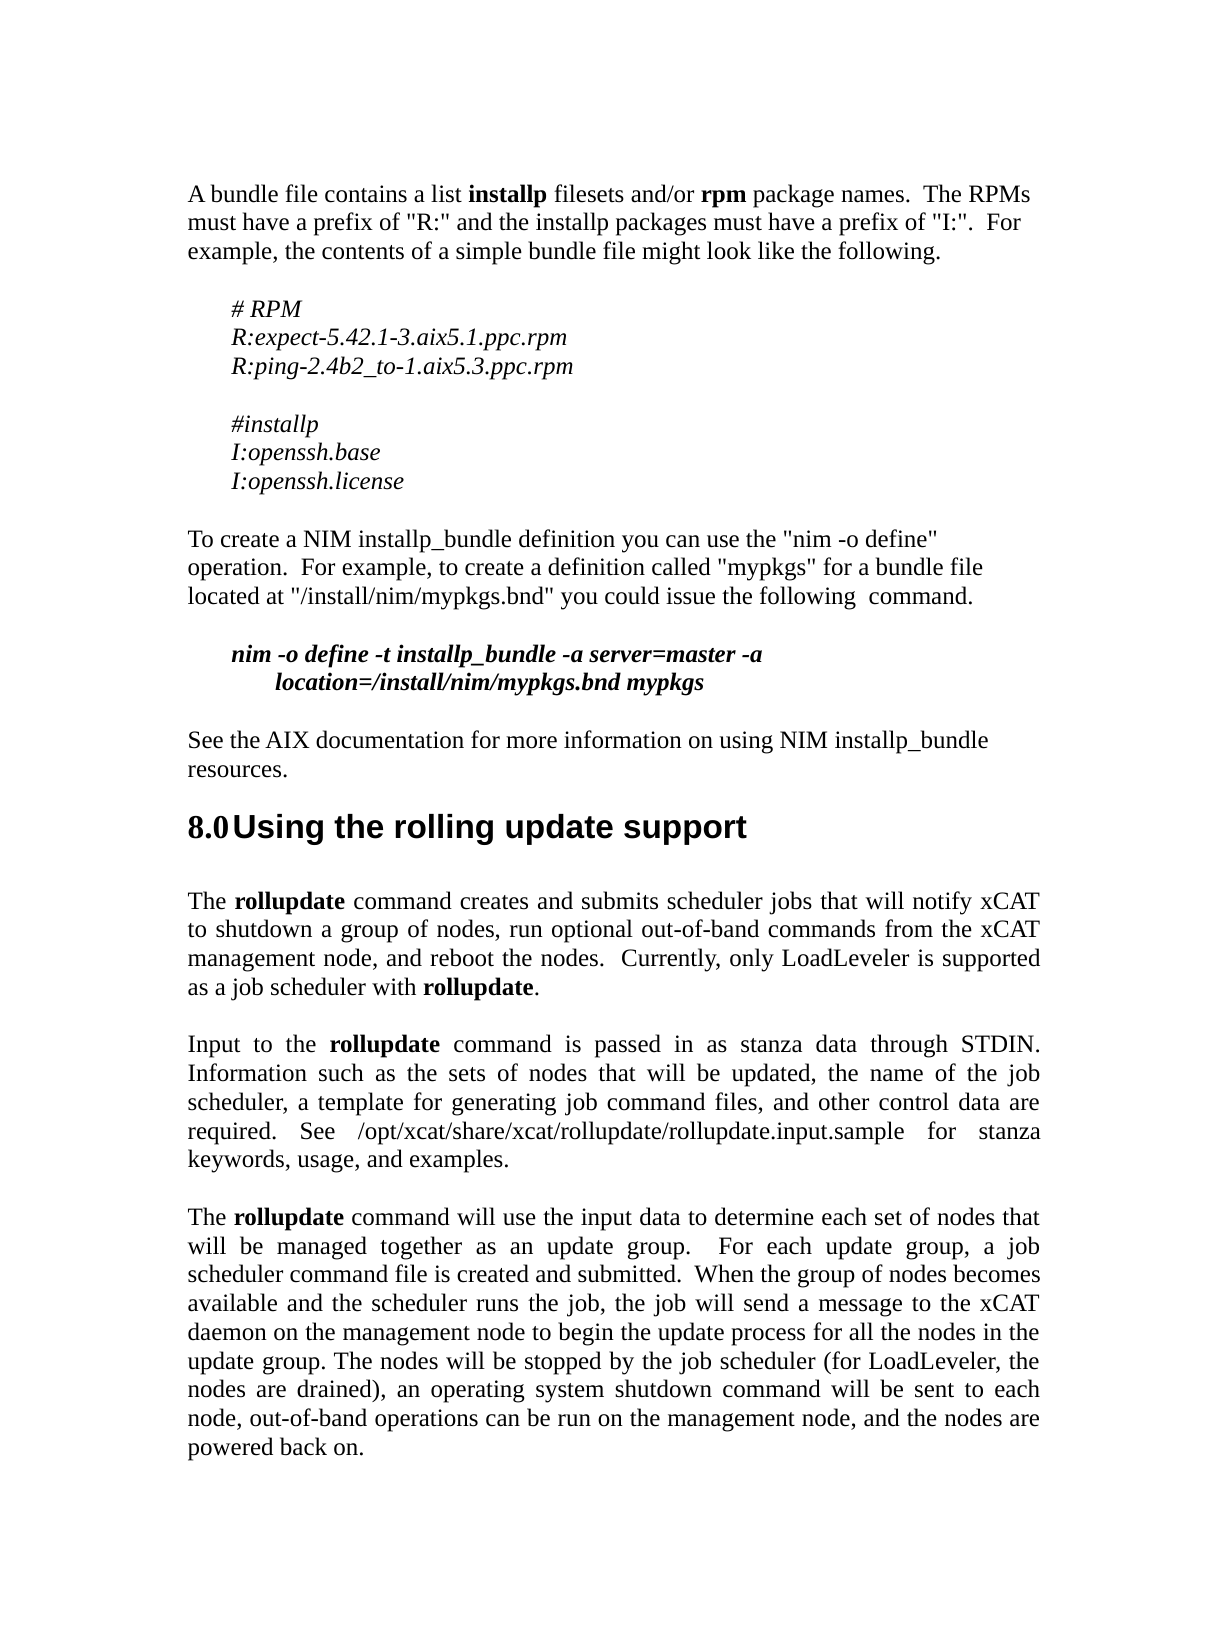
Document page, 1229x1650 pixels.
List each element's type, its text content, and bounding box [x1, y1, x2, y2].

text R:ping-2.4b2_to-1.aix5.3.ppc.rpm [231, 351, 1041, 380]
text I:openssh.base [231, 437, 1041, 466]
text To create a NIM installp_bundle definition you can use the "nim -o define" operation. For example, to create a definition called "mypkgs" for a bundle file located at "/install/nim/mypkgs.bnd" you could issue the following command. [187, 524, 1041, 610]
text nim -o define -t installp_bundle -a server=master -a location=/install/nim/mypkgs.bnd mypkgs [187, 639, 1041, 696]
text The rollupdate command creates and submits scheduler jobs that will notify xCAT to shutdown a group of nodes, run optional out-of-band commands from the xCAT management node, and reboot the nodes. Currently, only LoadLeveler is supported as a job scheduler with rollupdate. [187, 886, 1041, 1001]
text A bundle file contains a list installp filesets and/or rpm package names. The RPMs must have a prefix of "R:" and the installp packages must have a prefix of "I:". For example, the contents of a simple bundle file might look like the following. [187, 179, 1041, 265]
text R:expect-5.42.1-3.aix5.1.ppc.rpm [231, 322, 1041, 351]
text #installp [231, 409, 1041, 437]
text See the AIX documentation for more information on using NIM installp_bundle resources. [187, 725, 1041, 782]
text The rollupdate command will use the input data to determine each set of nodes that will be managed together as an update group. For each update group, a job scheduler command file is created and submitted. When the group of nodes becomes available and the scheduler runs the job, the job will send a message to the xCAT daemon on the management node to begin the update process for all the nodes in the update group. The nodes will be stopped by the job scheduler (for LoadLeveler, the nodes are drained), an operating system shutdown command will be sent to each node, out-of-band operations can be run on the management node, and the nodes are powered back on. [187, 1202, 1041, 1461]
text I:openssh.license [231, 466, 1041, 495]
subtitle Using the rolling update support [187, 807, 1041, 846]
text # RPM [231, 294, 1041, 322]
text Input to the rollupdate command is passed in as stanza data through STDIN. Information such as the sets of nodes that will be updated, the name of the job scheduler, a template for generating job command files, and other control data are required. See /opt/xcat/share/xcat/rollupdate/rollupdate.input.sample for stanza keywords, usage, and examples. [187, 1029, 1041, 1173]
